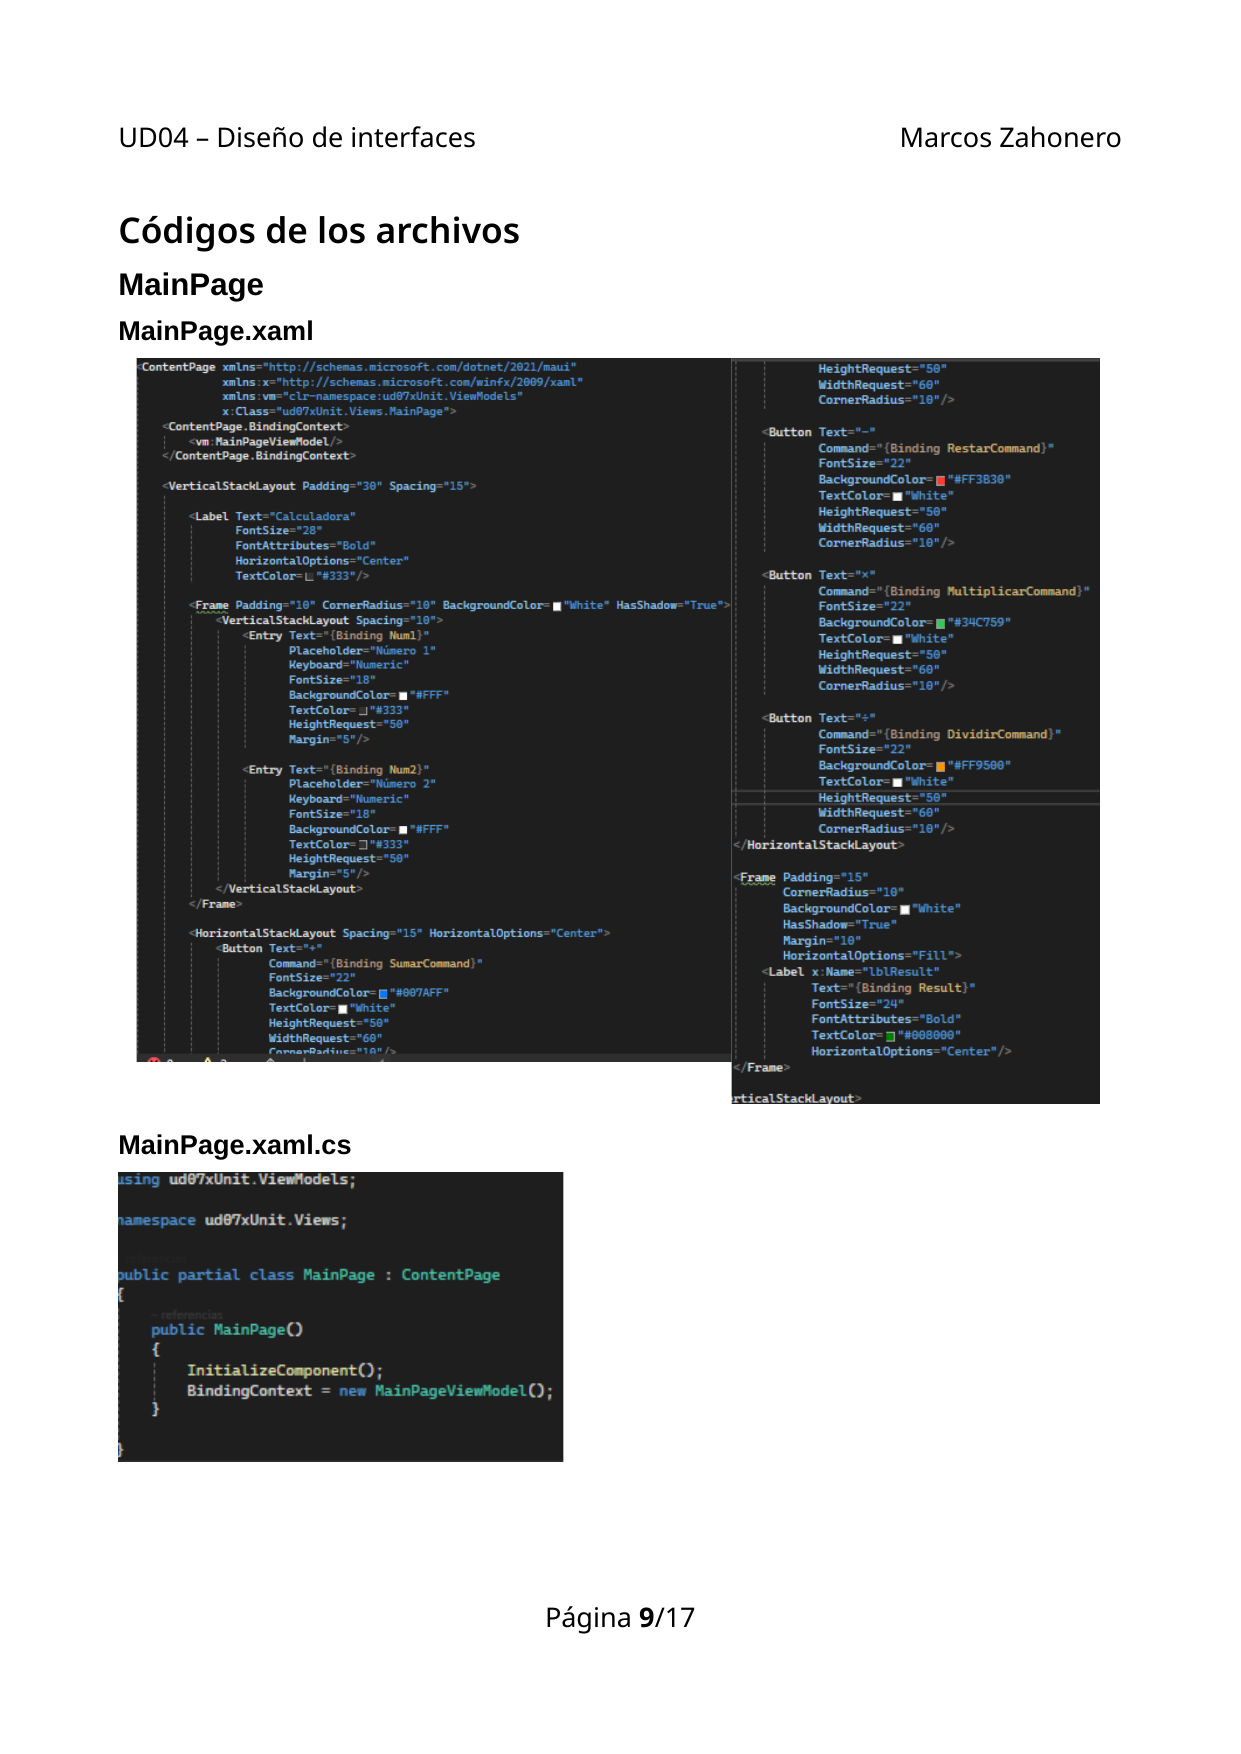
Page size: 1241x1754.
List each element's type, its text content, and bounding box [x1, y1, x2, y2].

picture [118, 1172, 564, 1462]
picture [136, 358, 1100, 1104]
subtitle MainPage [118, 266, 1122, 302]
subtitle Códigos de los archivos [118, 205, 1122, 253]
subtitle MainPage.xaml [118, 314, 1122, 346]
subtitle MainPage.xaml.cs [118, 371, 1122, 1160]
